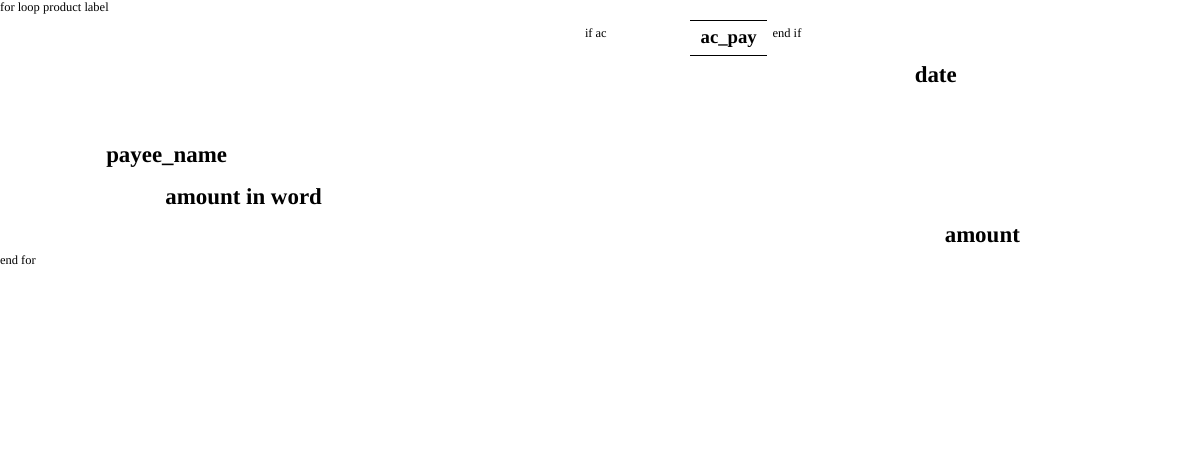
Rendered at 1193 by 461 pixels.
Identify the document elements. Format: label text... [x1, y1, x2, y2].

table_cell ac_pay [690, 21, 767, 55]
table_cell [0, 98, 1193, 136]
table_cell [690, 56, 767, 98]
table_cell if ac [501, 20, 690, 55]
table_cell [0, 55, 690, 98]
table_cell [838, 20, 1193, 55]
text for loop product label [0, 0, 1193, 14]
table_cell [0, 20, 501, 55]
table_cell [767, 55, 909, 98]
table_header [501, 14, 690, 20]
text end for [0, 253, 1193, 267]
table_cell date [909, 55, 1193, 98]
table_cell amount in word [0, 177, 886, 253]
table_cell end if [767, 20, 838, 55]
table_header [838, 14, 1193, 20]
table_cell [886, 177, 1193, 215]
table_header [0, 14, 501, 20]
table_header [767, 14, 838, 20]
table_header [690, 14, 767, 20]
table_cell amount [886, 215, 1193, 253]
table_cell payee_name [0, 136, 1193, 177]
